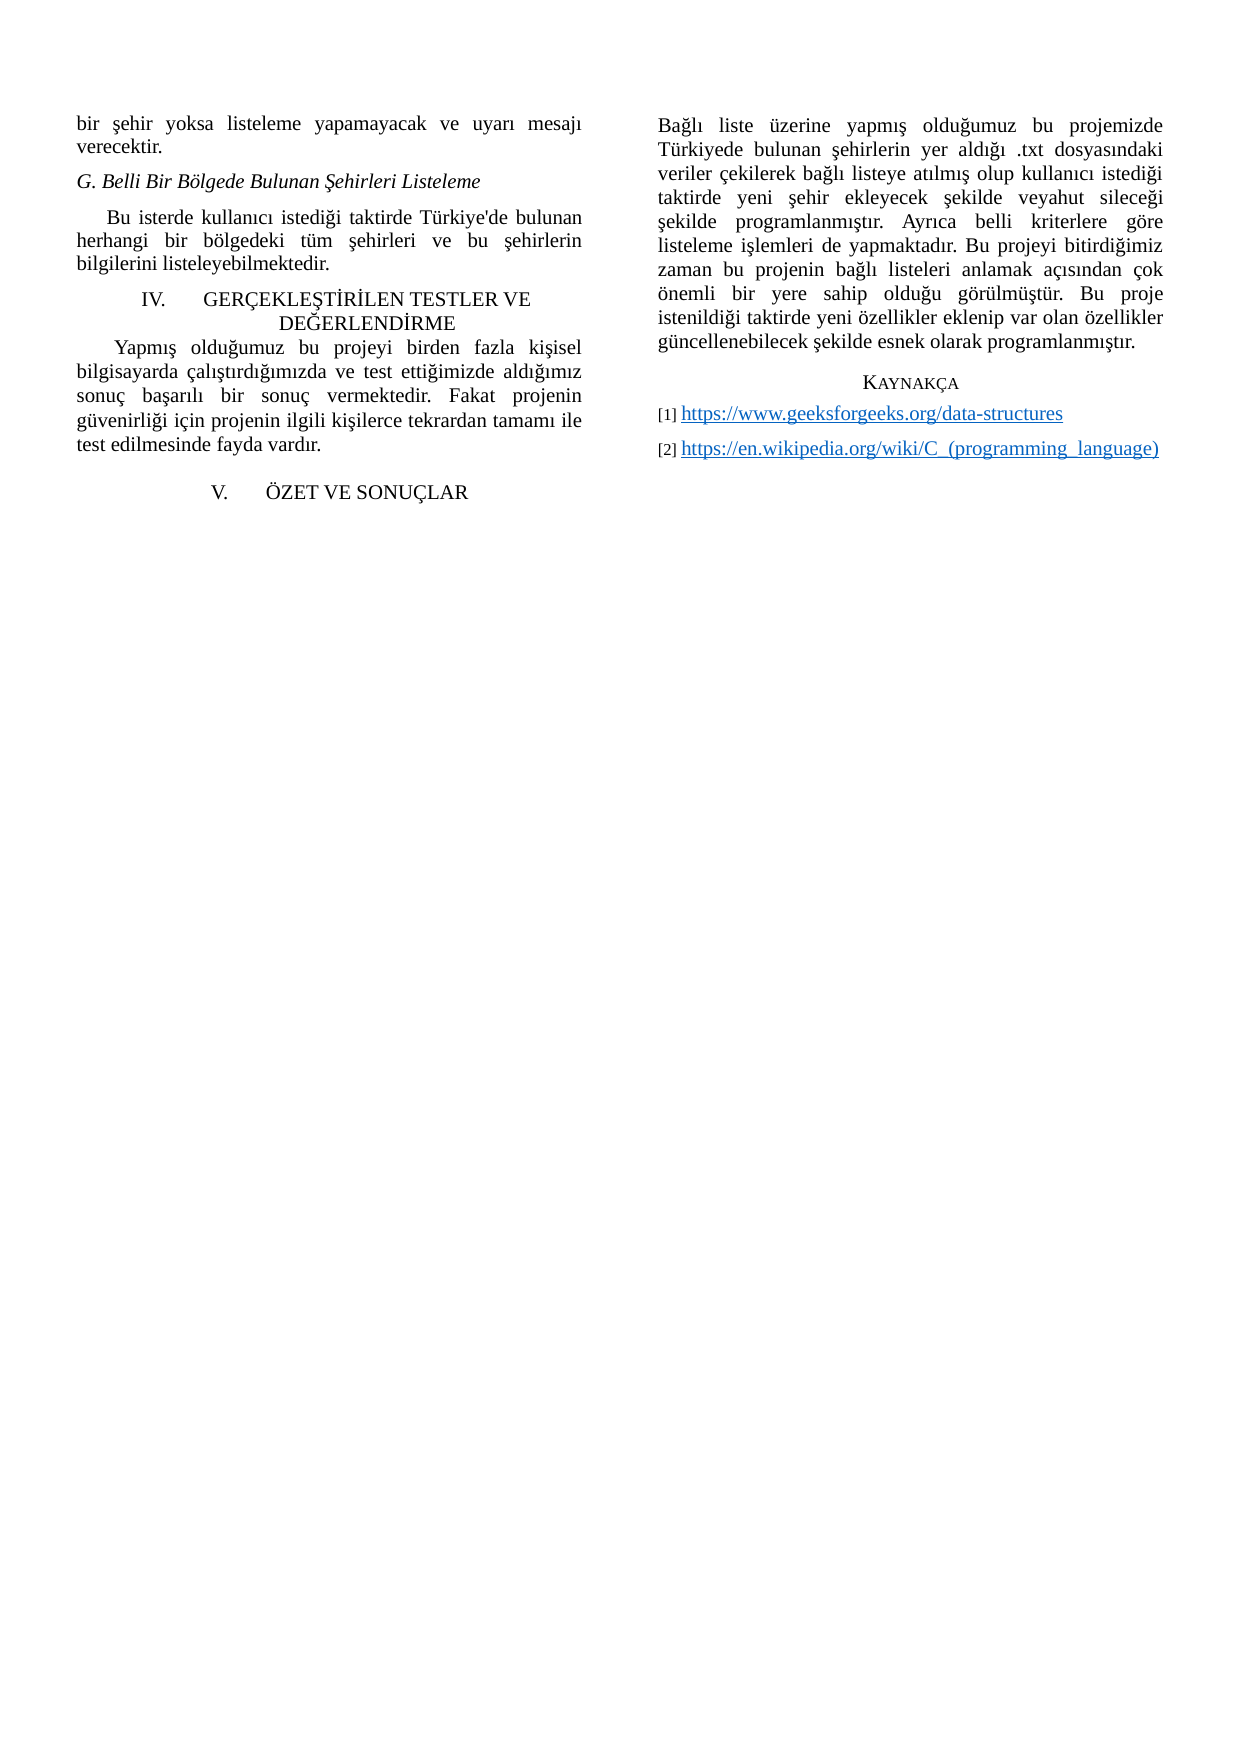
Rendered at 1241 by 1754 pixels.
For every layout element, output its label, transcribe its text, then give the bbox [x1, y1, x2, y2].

text [1] https://www.geeksforgeeks.org/data-structures [658, 402, 1164, 425]
text Bağlı liste üzerine yapmış olduğumuz bu projemizde Türkiyede bulunan şehirlerin yer aldığı .txt dosyasındaki veriler çekilerek bağlı listeye atılmış olup kullanıcı istediği taktirde yeni şehir ekleyecek şekilde veyahut sileceği şekilde programlanmıştır. Ayrıca belli kriterlere göre listeleme işlemleri de yapmaktadır. Bu projeyi bitirdiğimiz zaman bu projenin bağlı listeleri anlamak açısından çok önemli bir yere sahip olduğu görülmüştür. Bu proje istenildiği taktirde yeni özellikler eklenip var olan özellikler güncellenebilecek şekilde esnek olarak programlanmıştır. [658, 112, 1164, 353]
list ÖZET VE SONUÇLAR [114, 480, 583, 504]
text G. Belli Bir Bölgede Bulunan Şehirleri Listeleme [76, 171, 583, 193]
subtitle Kaynakça [658, 370, 1164, 394]
text bir şehir yoksa listeleme yapamayacak ve uyarı mesajı verecektir. [76, 112, 583, 158]
list GERÇEKLEŞTİRİLEN TESTLER VE DEĞERLENDİRME [114, 287, 583, 335]
text Yapmış olduğumuz bu projeyi birden fazla kişisel bilgisayarda çalıştırdığımızda ve test ettiğimizde aldığımız sonuç başarılı bir sonuç vermektedir. Fakat projenin güvenirliği için projenin ilgili kişilerce tekrardan tamamı ile test edilmesinde fayda vardır. [76, 335, 583, 456]
text [2] https://en.wikipedia.org/wiki/C_(programming_language) [658, 437, 1164, 460]
text Bu isterde kullanıcı istediği taktirde Türkiye'de bulunan herhangi bir bölgedeki tüm şehirleri ve bu şehirlerin bilgilerini listeleyebilmektedir. [76, 206, 583, 275]
